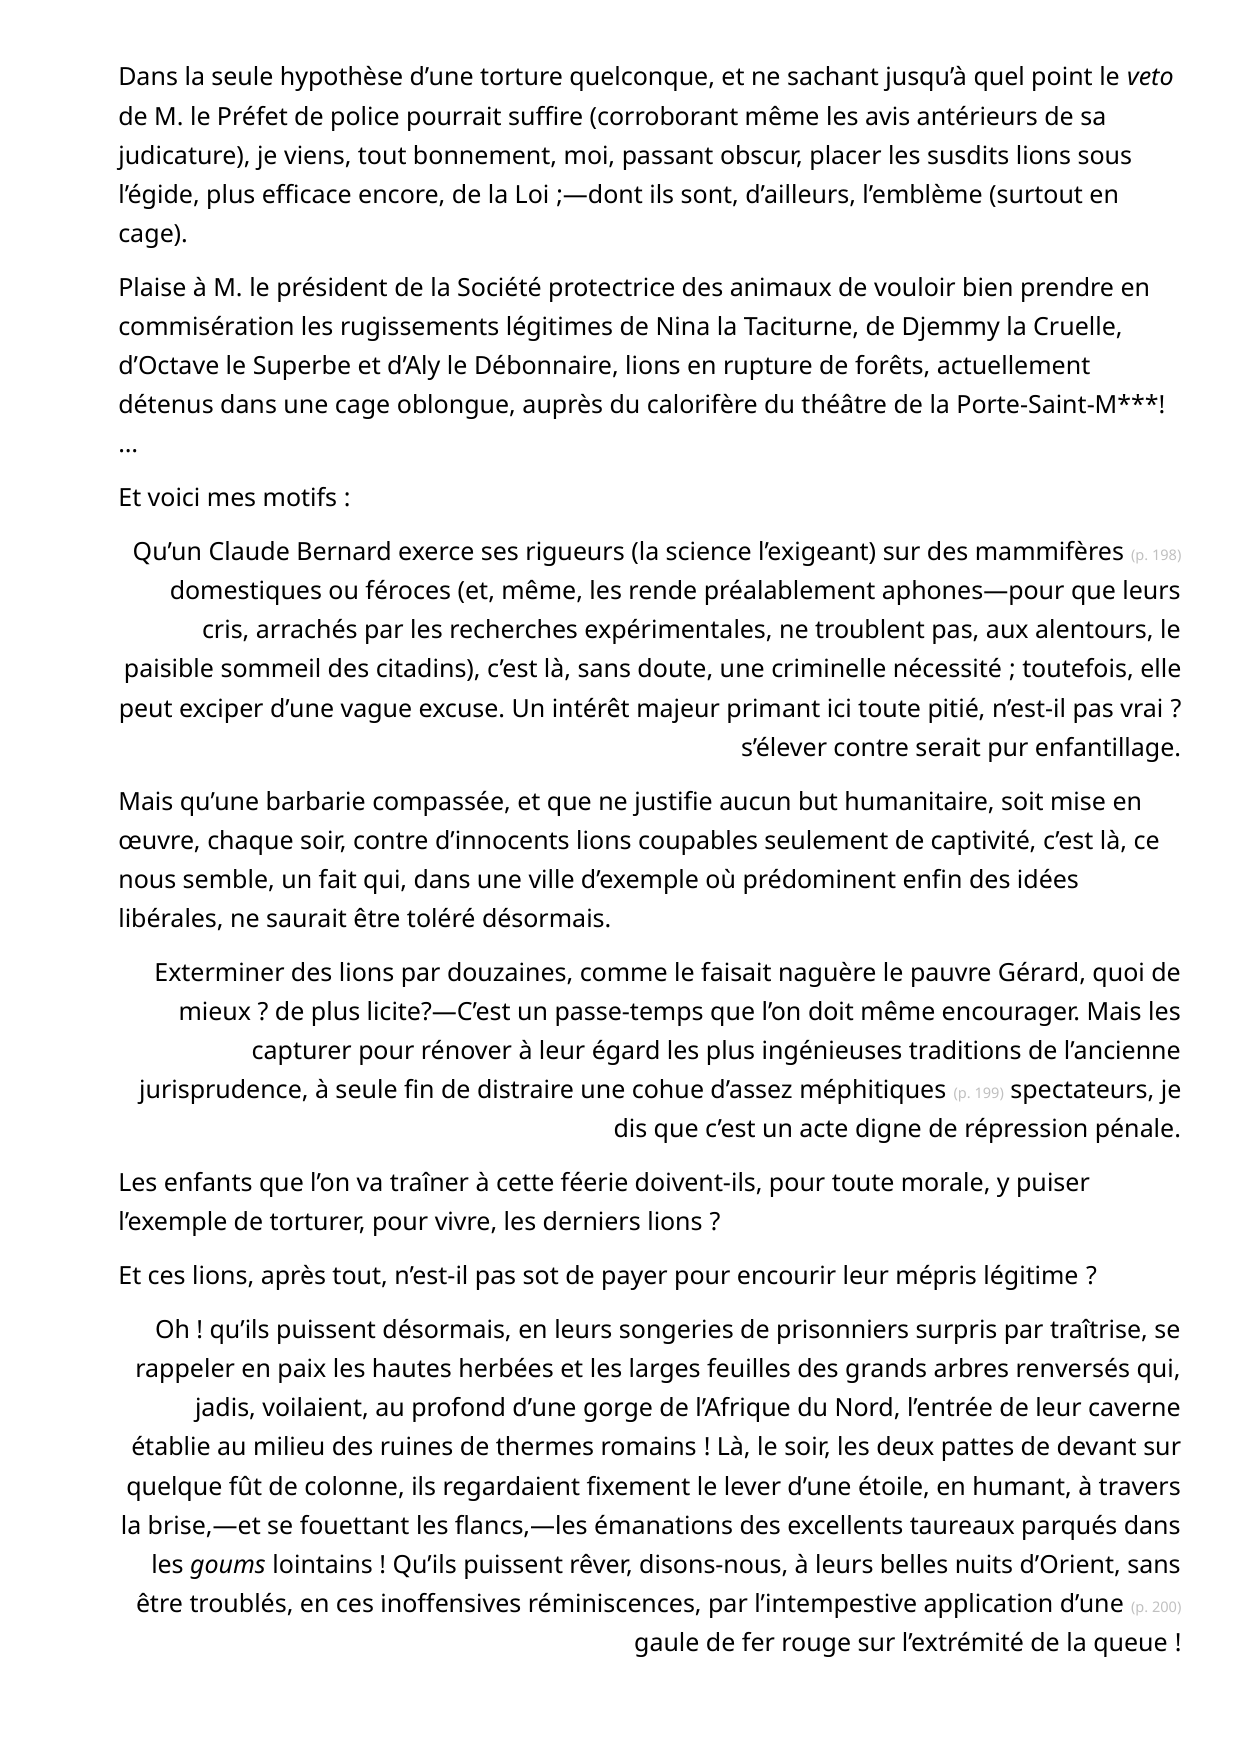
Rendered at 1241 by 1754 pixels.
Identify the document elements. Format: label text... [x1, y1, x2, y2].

text Les enfants que l’on va traîner à cette féerie doivent-ils, pour toute morale, y puiser l’exemple de torturer, pour vivre, les derniers lions ? [118, 1165, 1181, 1238]
text Oh ! qu’ils puissent désormais, en leurs songeries de prisonniers surpris par traîtrise, se rappeler en paix les hautes herbées et les larges feuilles des grands arbres renversés qui, jadis, voilaient, au profond d’une gorge de l’Afrique du Nord, l’entrée de leur caverne établie au milieu des ruines de thermes romains ! Là, le soir, les deux pattes de devant sur quelque fût de colonne, ils regardaient fixement le lever d’une étoile, en humant, à travers la brise,—et se fouettant les flancs,—les émanations des excellents taureaux parqués dans les goums lointains ! Qu’ils puissent rêver, disons-nous, à leurs belles nuits d’Orient, sans être troublés, en ces inoffensives réminiscences, par l’intempestive application d’une (p. 200) gaule de fer rouge sur l’extrémité de la queue ! [118, 1312, 1181, 1659]
text Exterminer des lions par douzaines, comme le faisait naguère le pauvre Gérard, quoi de mieux ? de plus licite?—C’est un passe-temps que l’on doit même encourager. Mais les capturer pour rénover à leur égard les plus ingénieuses traditions de l’ancienne jurisprudence, à seule fin de distraire une cohue d’assez méphitiques (p. 199) spectateurs, je dis que c’est un acte digne de répression pénale. [118, 954, 1181, 1145]
text Et voici mes motifs : [118, 480, 1181, 514]
text Qu’un Claude Bernard exerce ses rigueurs (la science l’exigeant) sur des mammifères (p. 198) domestiques ou féroces (et, même, les rende préalablement aphones—pour que leurs cris, arrachés par les recherches expérimentales, ne troublent pas, aux alentours, le paisible sommeil des citadins), c’est là, sans doute, une criminelle nécessité ; toutefois, elle peut exciper d’une vague excuse. Un intérêt majeur primant ici toute pitié, n’est-il pas vrai ? s’élever contre serait pur enfantillage. [118, 534, 1181, 763]
text Plaise à M. le président de la Société protectrice des animaux de vouloir bien prendre en commisération les rugissements légitimes de Nina la Taciturne, de Djemmy la Cruelle, d’Octave le Superbe et d’Aly le Débonnaire, lions en rupture de forêts, actuellement détenus dans une cage oblongue, auprès du calorifère du théâtre de la Porte-Saint-M***!… [118, 269, 1181, 460]
text Mais qu’une barbarie compassée, et que ne justifie aucun but humanitaire, soit mise en œuvre, chaque soir, contre d’innocents lions coupables seulement de captivité, c’est là, ce nous semble, un fait qui, dans une ville d’exemple où prédominent enfin des idées libérales, ne saurait être toléré désormais. [118, 783, 1181, 935]
text Et ces lions, après tout, n’est-il pas sot de payer pour encourir leur mépris légitime ? [118, 1258, 1181, 1292]
text Dans la seule hypothèse d’une torture quelconque, et ne sachant jusqu’à quel point le veto de M. le Préfet de police pourrait suffire (corroborant même les avis antérieurs de sa judicature), je viens, tout bonnement, moi, passant obscur, placer les susdits lions sous l’égide, plus efficace encore, de la Loi ;—dont ils sont, d’ailleurs, l’emblème (surtout en cage). [118, 59, 1181, 250]
